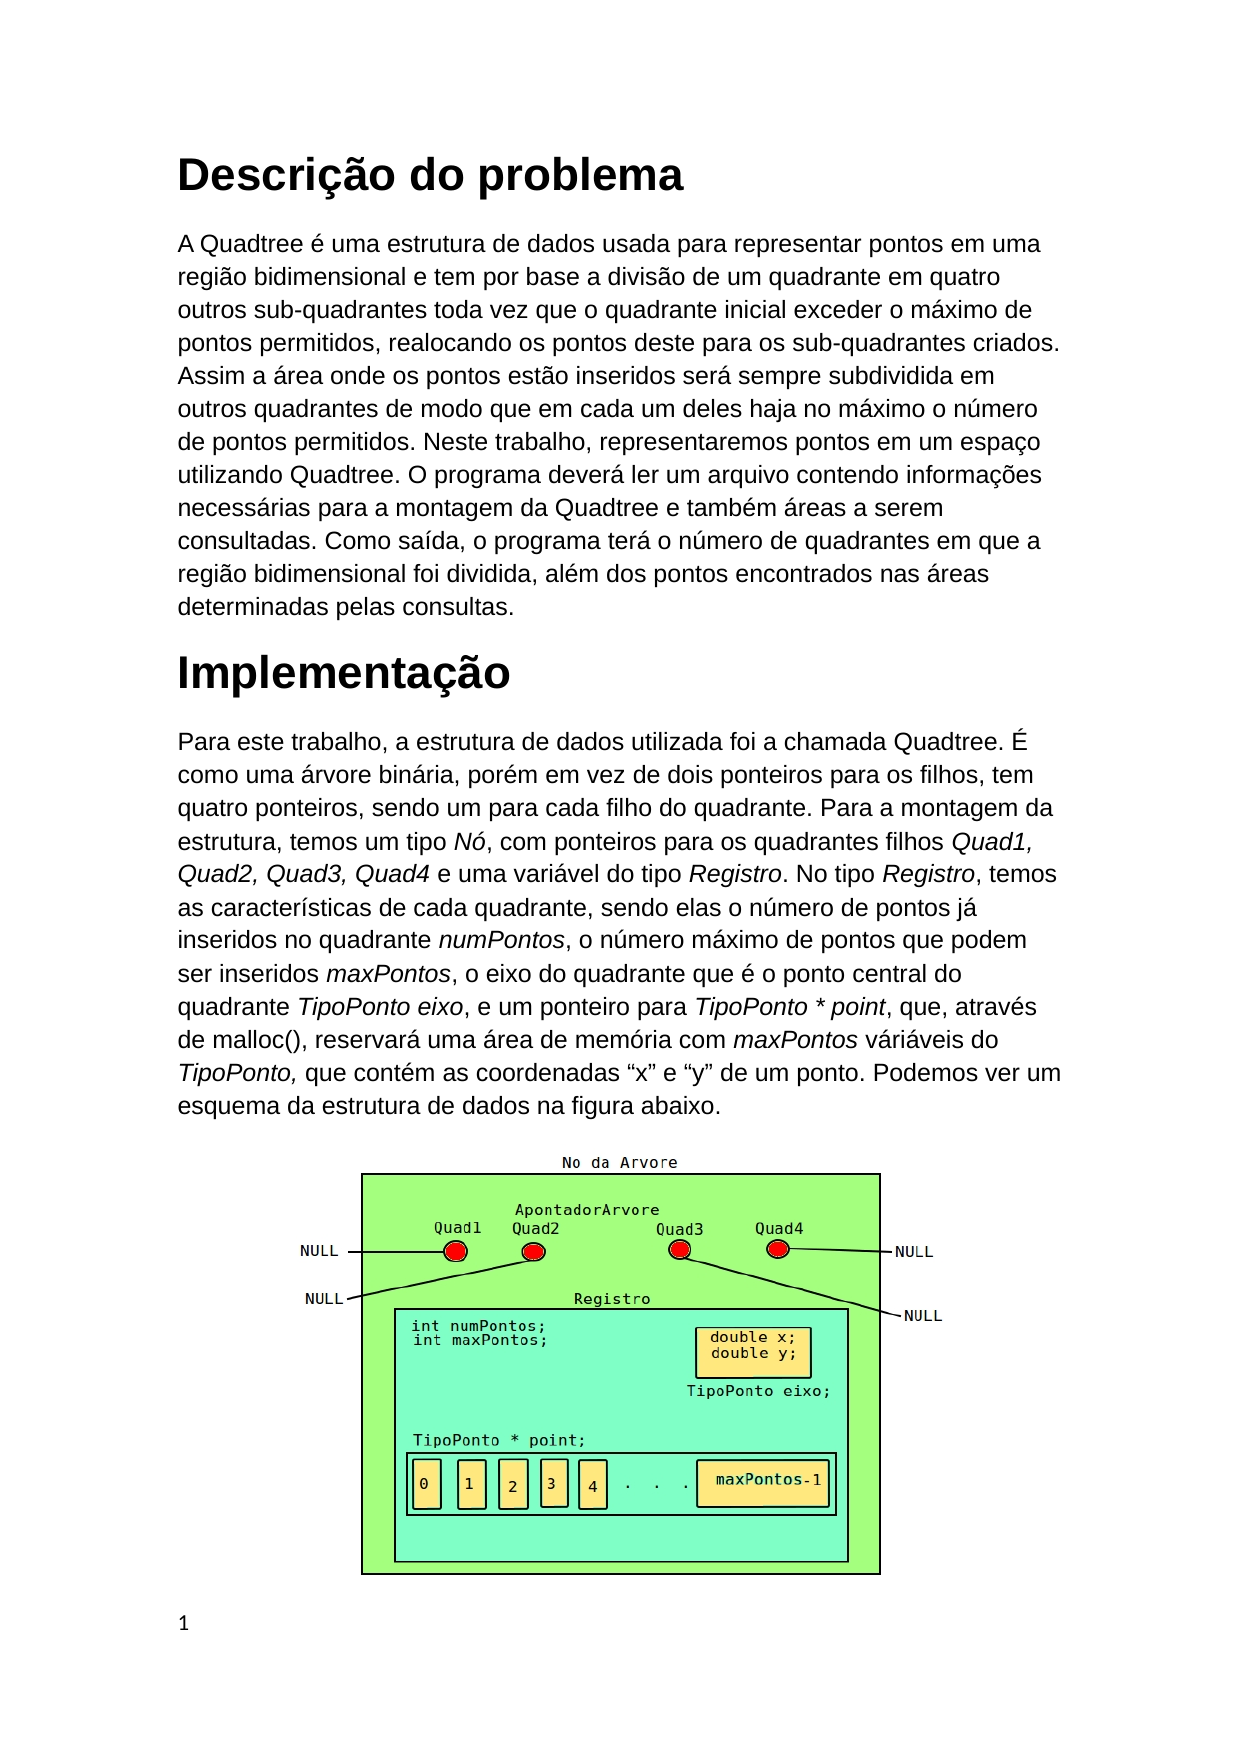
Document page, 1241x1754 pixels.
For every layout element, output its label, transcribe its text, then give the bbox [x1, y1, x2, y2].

text Descrição do problema [177, 148, 1063, 200]
text A Quadtree é uma estrutura de dados usada para representar pontos em uma região bidimensional e tem por base a divisão de um quadrante em quatro outros sub-quadrantes toda vez que o quadrante inicial exceder o máximo de pontos permitidos, realocando os pontos deste para os sub-quadrantes criados. Assim a área onde os pontos estão inseridos será sempre subdividida em outros quadrantes de modo que em cada um deles haja no máximo o número de pontos permitidos. Neste trabalho, representaremos pontos em um espaço utilizando Quadtree. O programa deverá ler um arquivo contendo informações necessárias para a montagem da Quadtree e também áreas a serem consultadas. Como saída, o programa terá o número de quadrantes em que a região bidimensional foi dividida, além dos pontos encontrados nas áreas determinadas pelas consultas. [177, 229, 1063, 621]
picture [295, 1144, 945, 1576]
text Para este trabalho, a estrutura de dados utilizada foi a chamada Quadtree. É como uma árvore binária, porém em vez de dois ponteiros para os filhos, tem quatro ponteiros, sendo um para cada filho do quadrante. Para a montagem da estrutura, temos um tipo Nó, com ponteiros para os quadrantes filhos Quad1, Quad2, Quad3, Quad4 e uma variável do tipo Registro. No tipo Registro, temos as características de cada quadrante, sendo elas o número de pontos já inseridos no quadrante numPontos, o número máximo de pontos que podem ser inseridos maxPontos, o eixo do quadrante que é o ponto central do quadrante TipoPonto eixo, e um ponteiro para TipoPonto * point, que, através de malloc(), reservará uma área de memória com maxPontos váriáveis do TipoPonto, que contém as coordenadas “x” e “y” de um ponto. Podemos ver um esquema da estrutura de dados na figura abaixo. [177, 727, 1063, 1119]
text Implementação [177, 646, 1063, 699]
